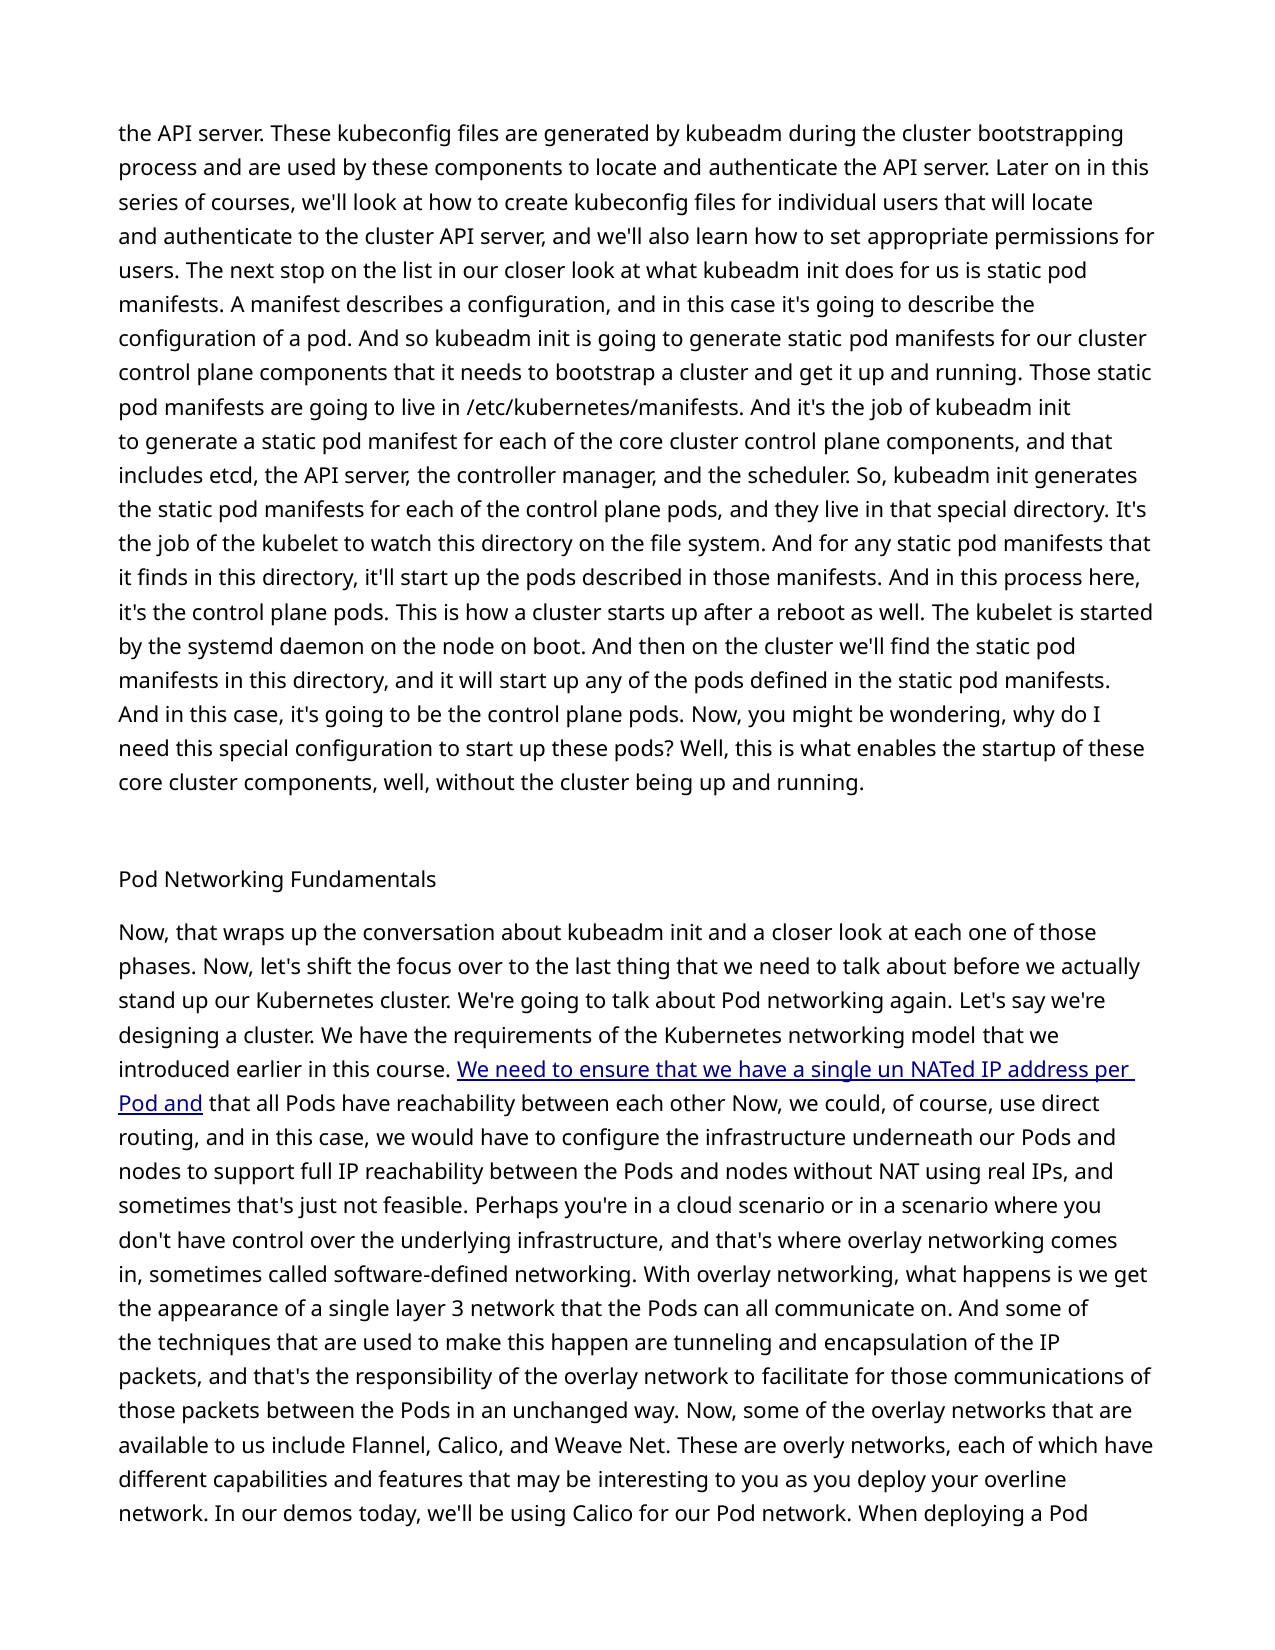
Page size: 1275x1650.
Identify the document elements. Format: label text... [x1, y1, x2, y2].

subtitle Pod Networking Fundamentals [118, 864, 1157, 894]
text the API server. These kubeconfig files are generated by kubeadm during the cluster bootstrapping process and are used by these components to locate and authenticate the API server. Later on in this series of courses, we'll look at how to create kubeconfig files for individual users that will locate and authenticate to the cluster API server, and we'll also learn how to set appropriate permissions for users. The next stop on the list in our closer look at what kubeadm init does for us is static pod manifests. A manifest describes a configuration, and in this case it's going to describe the configuration of a pod. And so kubeadm init is going to generate static pod manifests for our cluster control plane components that it needs to bootstrap a cluster and get it up and running. Those static pod manifests are going to live in /etc/kubernetes/manifests. And it's the job of kubeadm init to generate a static pod manifest for each of the core cluster control plane components, and that includes etcd, the API server, the controller manager, and the scheduler. So, kubeadm init generates the static pod manifests for each of the control plane pods, and they live in that special directory. It's the job of the kubelet to watch this directory on the file system. And for any static pod manifests that it finds in this directory, it'll start up the pods described in those manifests. And in this process here, it's the control plane pods. This is how a cluster starts up after a reboot as well. The kubelet is started by the systemd daemon on the node on boot. And then on the cluster we'll find the static pod manifests in this directory, and it will start up any of the pods defined in the static pod manifests. And in this case, it's going to be the control plane pods. Now, you might be wondering, why do I need this special configuration to start up these pods? Well, this is what enables the startup of these core cluster components, well, without the cluster being up and running. [118, 118, 1157, 797]
text Now, that wraps up the conversation about kubeadm init and a closer look at each one of those phases. Now, let's shift the focus over to the last thing that we need to talk about before we actually stand up our Kubernetes cluster. We're going to talk about Pod networking again. Let's say we're designing a cluster. We have the requirements of the Kubernetes networking model that we introduced earlier in this course. We need to ensure that we have a single un NATed IP address per Pod and that all Pods have reachability between each other Now, we could, of course, use direct routing, and in this case, we would have to configure the infrastructure underneath our Pods and nodes to support full IP reachability between the Pods and nodes without NAT using real IPs, and sometimes that's just not feasible. Perhaps you're in a cloud scenario or in a scenario where you don't have control over the underlying infrastructure, and that's where overlay networking comes in, sometimes called software‑defined networking. With overlay networking, what happens is we get the appearance of a single layer 3 network that the Pods can all communicate on. And some of the techniques that are used to make this happen are tunneling and encapsulation of the IP packets, and that's the responsibility of the overlay network to facilitate for those communications of those packets between the Pods in an unchanged way. Now, some of the overlay networks that are available to us include Flannel, Calico, and Weave Net. These are overly networks, each of which have different capabilities and features that may be interesting to you as you deploy your overline network. In our demos today, we'll be using Calico for our Pod network. When deploying a Pod [118, 917, 1157, 1528]
